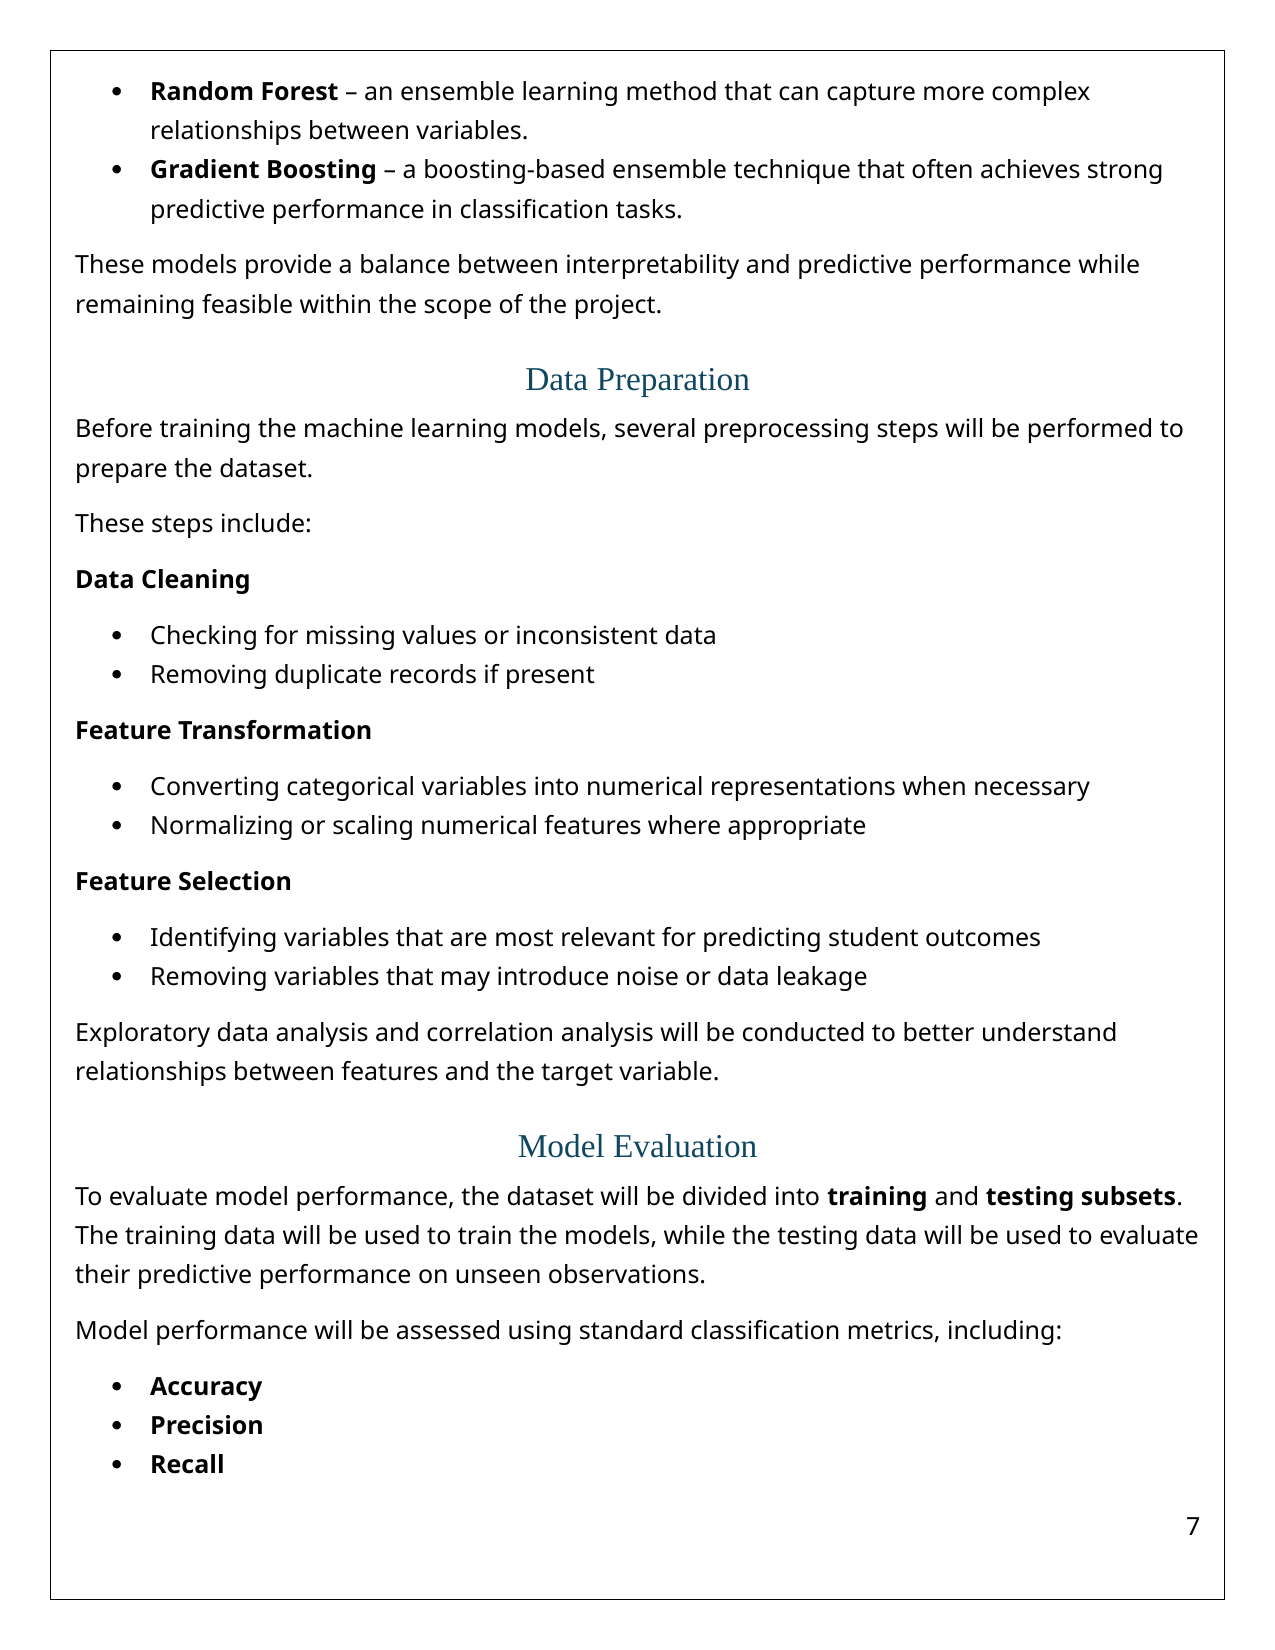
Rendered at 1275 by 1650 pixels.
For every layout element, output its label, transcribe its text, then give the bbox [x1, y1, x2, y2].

text Feature Transformation [75, 713, 1200, 747]
text Exploratory data analysis and correlation analysis will be conducted to better understand relationships between features and the target variable. [75, 1014, 1200, 1088]
list Recall [112, 1447, 1200, 1481]
list Identifying variables that are most relevant for predicting student outcomes [112, 919, 1200, 953]
text These steps include: [75, 506, 1200, 540]
list Normalizing or scaling numerical features where appropriate [112, 808, 1200, 842]
subtitle Data Preparation [75, 359, 1200, 397]
list Gradient Boosting – a boosting-based ensemble technique that often achieves strong predictive performance in classification tasks. [112, 152, 1200, 225]
list Removing duplicate records if present [112, 657, 1200, 691]
text Feature Selection [75, 864, 1200, 898]
text Before training the machine learning models, several preprocessing steps will be performed to prepare the dataset. [75, 411, 1200, 484]
text To evaluate model performance, the dataset will be divided into training and testing subsets. The training data will be used to train the models, while the testing data will be used to evaluate their predictive performance on unseen observations. [75, 1178, 1200, 1291]
list Removing variables that may introduce noise or data leakage [112, 959, 1200, 993]
list Converting categorical variables into numerical representations when necessary [112, 769, 1200, 803]
list Random Forest – an ensemble learning method that can capture more complex relationships between variables. [112, 74, 1200, 147]
list Checking for missing values or inconsistent data [112, 618, 1200, 652]
text Model performance will be assessed using standard classification metrics, including: [75, 1313, 1200, 1347]
text Data Cleaning [75, 562, 1200, 596]
subtitle Model Evaluation [75, 1126, 1200, 1164]
list Accuracy [112, 1368, 1200, 1403]
text These models provide a balance between interpretability and predictive performance while remaining feasible within the scope of the project. [75, 247, 1200, 320]
list Precision [112, 1408, 1200, 1442]
